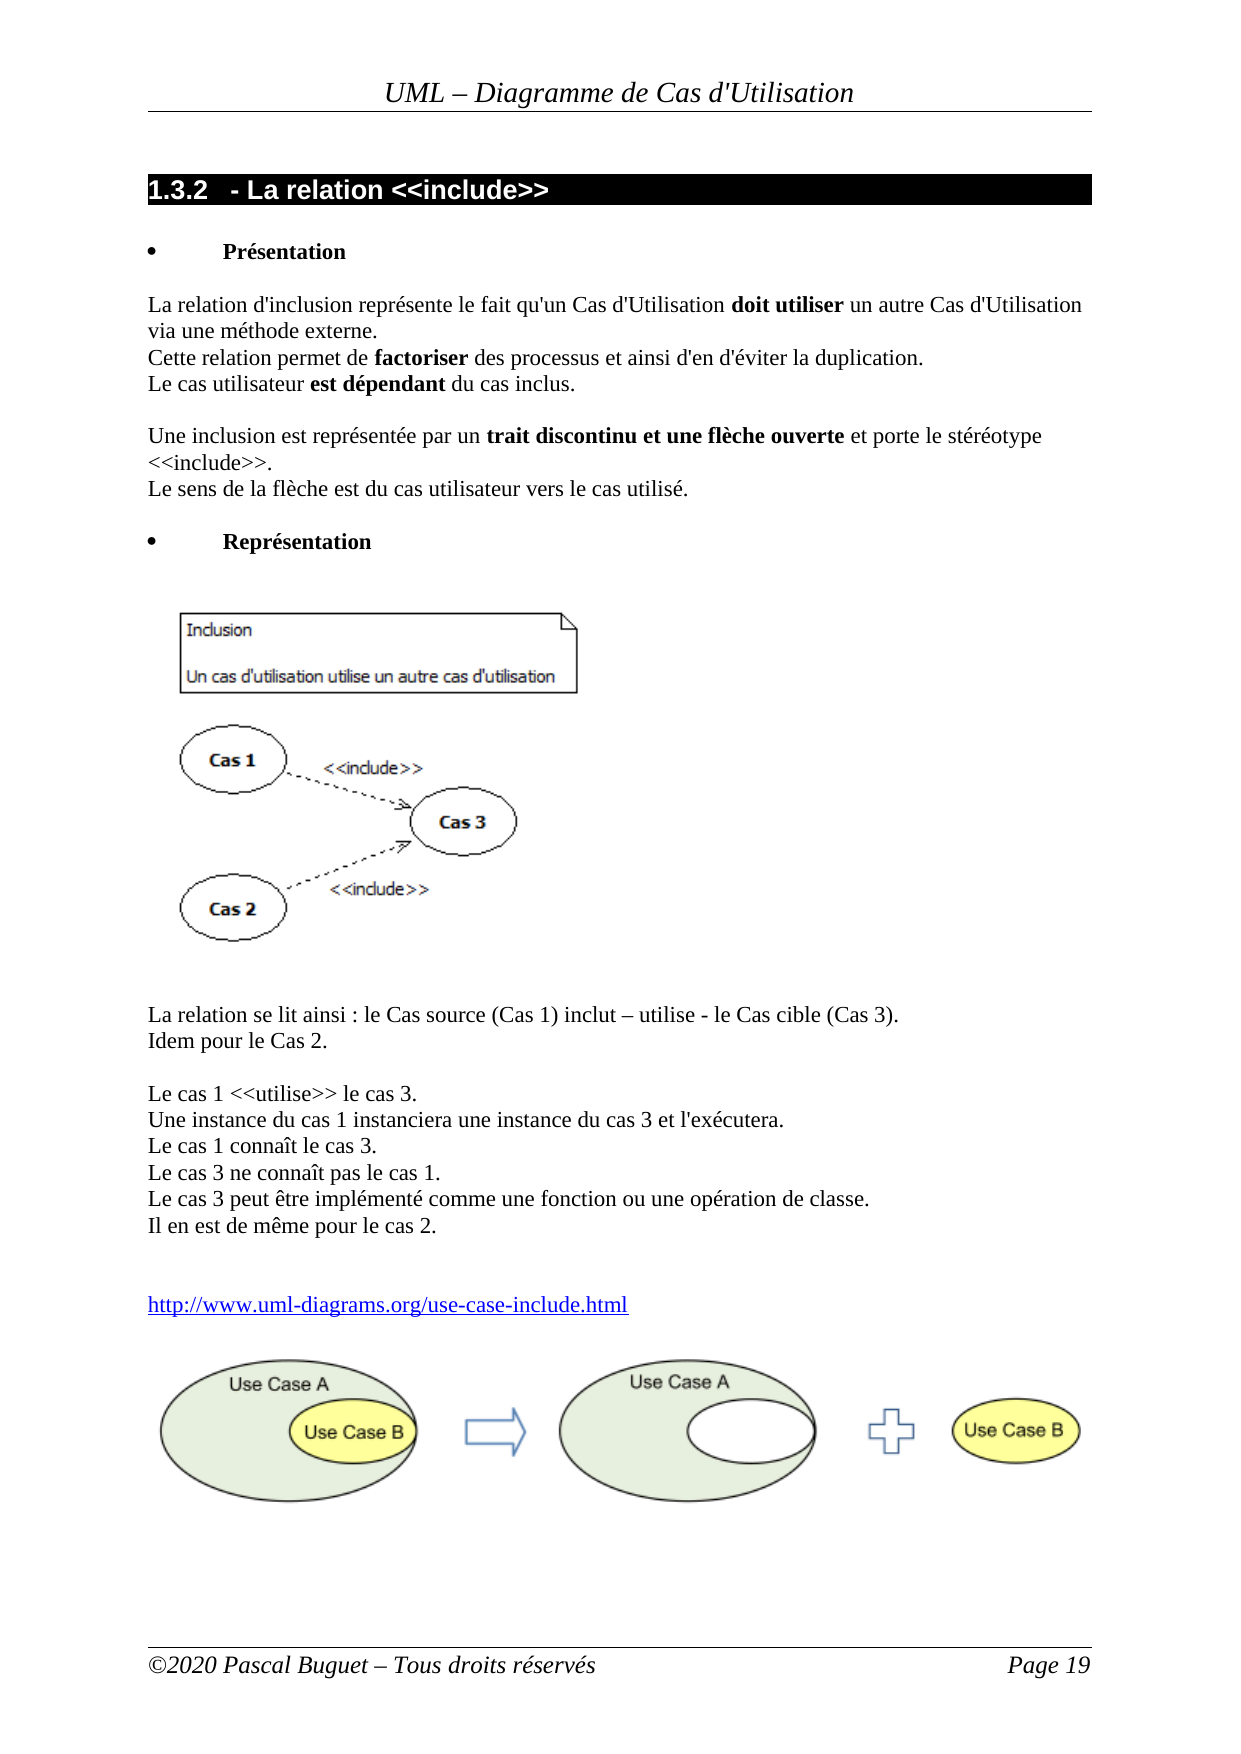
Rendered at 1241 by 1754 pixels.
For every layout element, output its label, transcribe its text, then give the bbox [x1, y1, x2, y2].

text Une inclusion est représentée par un trait discontinu et une flèche ouverte et porte le stéréotype <<include>>. [148, 423, 1092, 475]
text Le cas utilisateur est dépendant du cas inclus. [148, 370, 1092, 396]
text La relation se lit ainsi : le Cas source (Cas 1) inclut – utilise - le Cas cible (Cas 3). [148, 1001, 1092, 1027]
text Idem pour le Cas 2. [148, 1027, 1092, 1053]
text Le cas 3 peut être implémenté comme une fonction ou une opération de classe. [148, 1185, 1092, 1212]
text Le cas 1 <<utilise>> le cas 3. [148, 1080, 1092, 1106]
text Le sens de la flèche est du cas utilisateur vers le cas utilisé. [148, 475, 1092, 502]
picture [149, 582, 609, 973]
list Présentation [148, 238, 1092, 264]
text Le cas 1 connaît le cas 3. [148, 1133, 1092, 1159]
text La relation d'inclusion représente le fait qu'un Cas d'Utilisation doit utiliser un autre Cas d'Utilisation via une méthode externe. [148, 291, 1092, 343]
text http://www.uml-diagrams.org/use-case-include.html [148, 1291, 1092, 1317]
subtitle - La relation <<include>> [148, 174, 1092, 205]
text Cette relation permet de factoriser des processus et ainsi d'en d'éviter la duplication. [148, 343, 1092, 370]
picture [147, 1343, 1093, 1514]
text Le cas 3 ne connaît pas le cas 1. [148, 1159, 1092, 1185]
text Une instance du cas 1 instanciera une instance du cas 3 et l'exécutera. [148, 1106, 1092, 1133]
list Représentation [148, 528, 1092, 554]
text Il en est de même pour le cas 2. [148, 1212, 1092, 1238]
